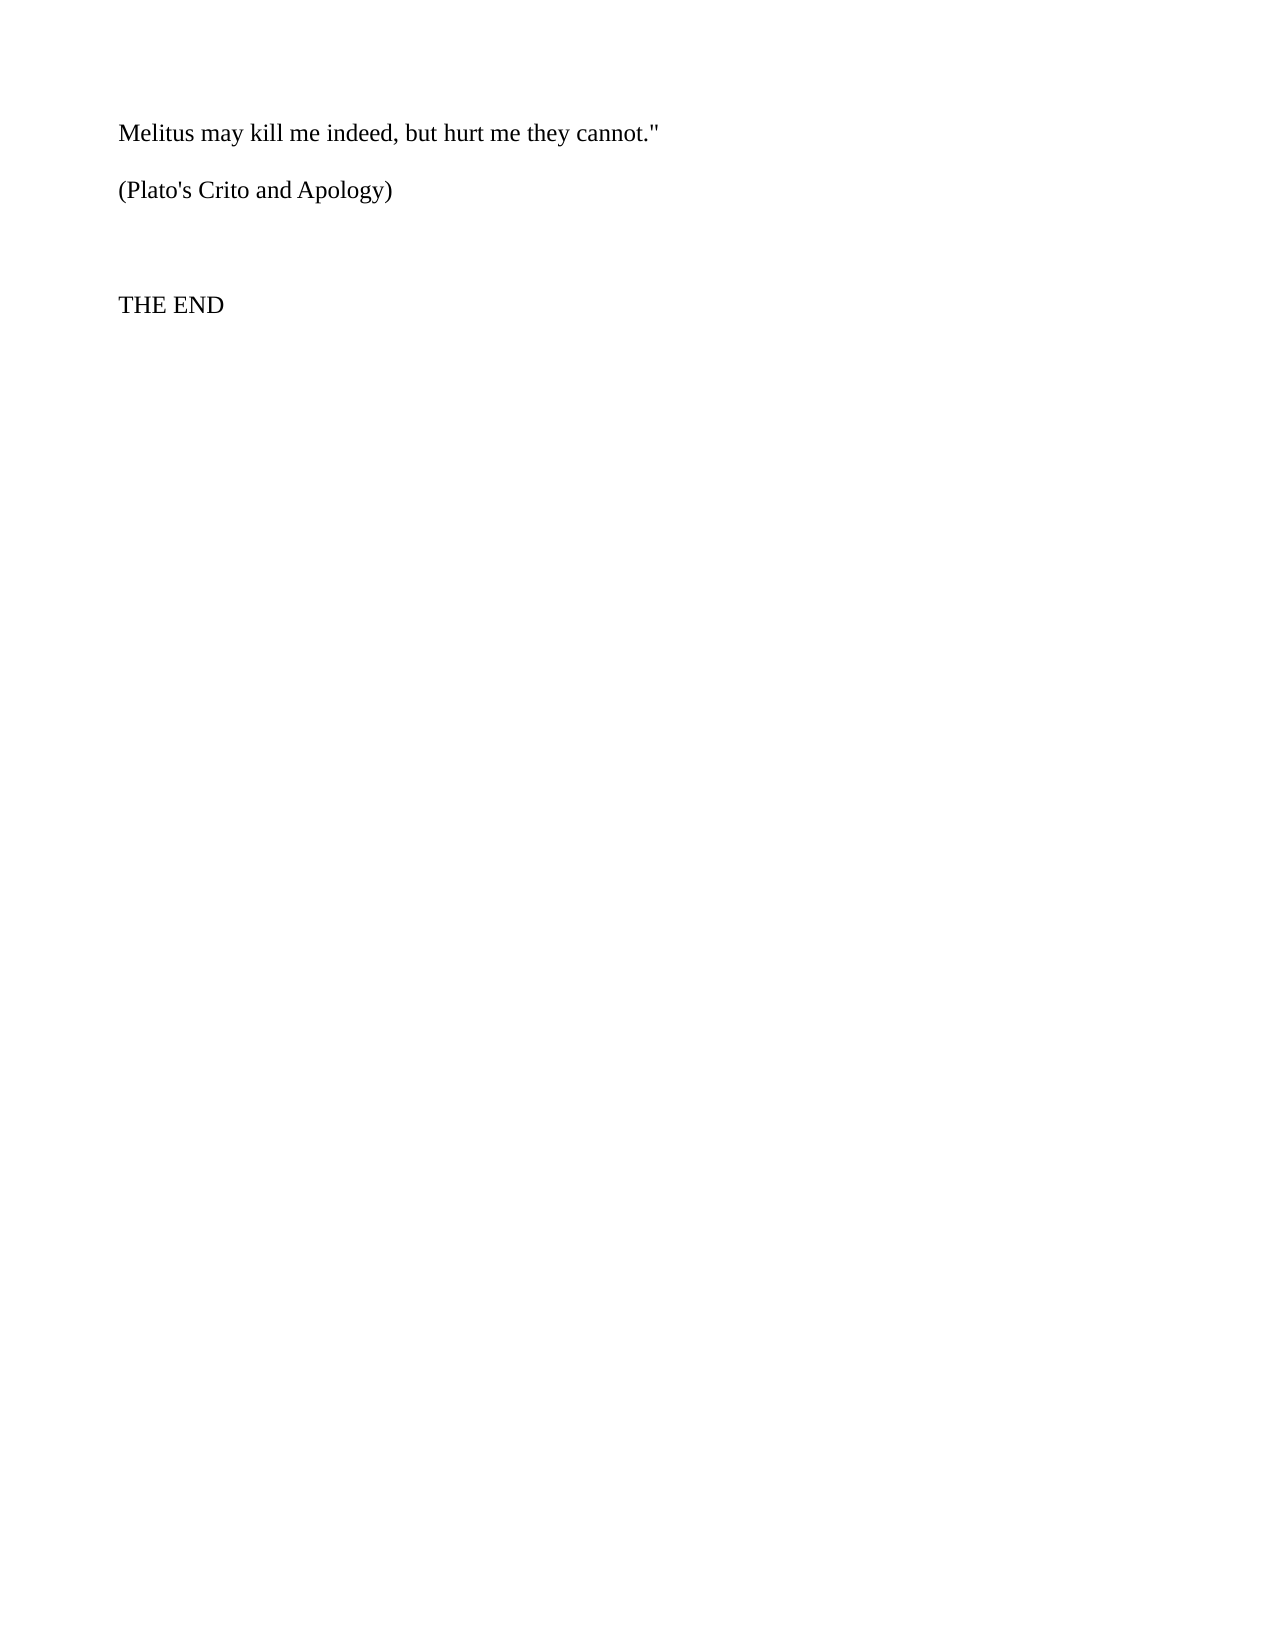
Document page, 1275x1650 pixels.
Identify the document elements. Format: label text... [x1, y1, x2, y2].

text (Plato's Crito and Apology) [118, 176, 1157, 204]
text Melitus may kill me indeed, but hurt me they cannot." [118, 118, 1157, 147]
text THE END [118, 291, 1157, 319]
